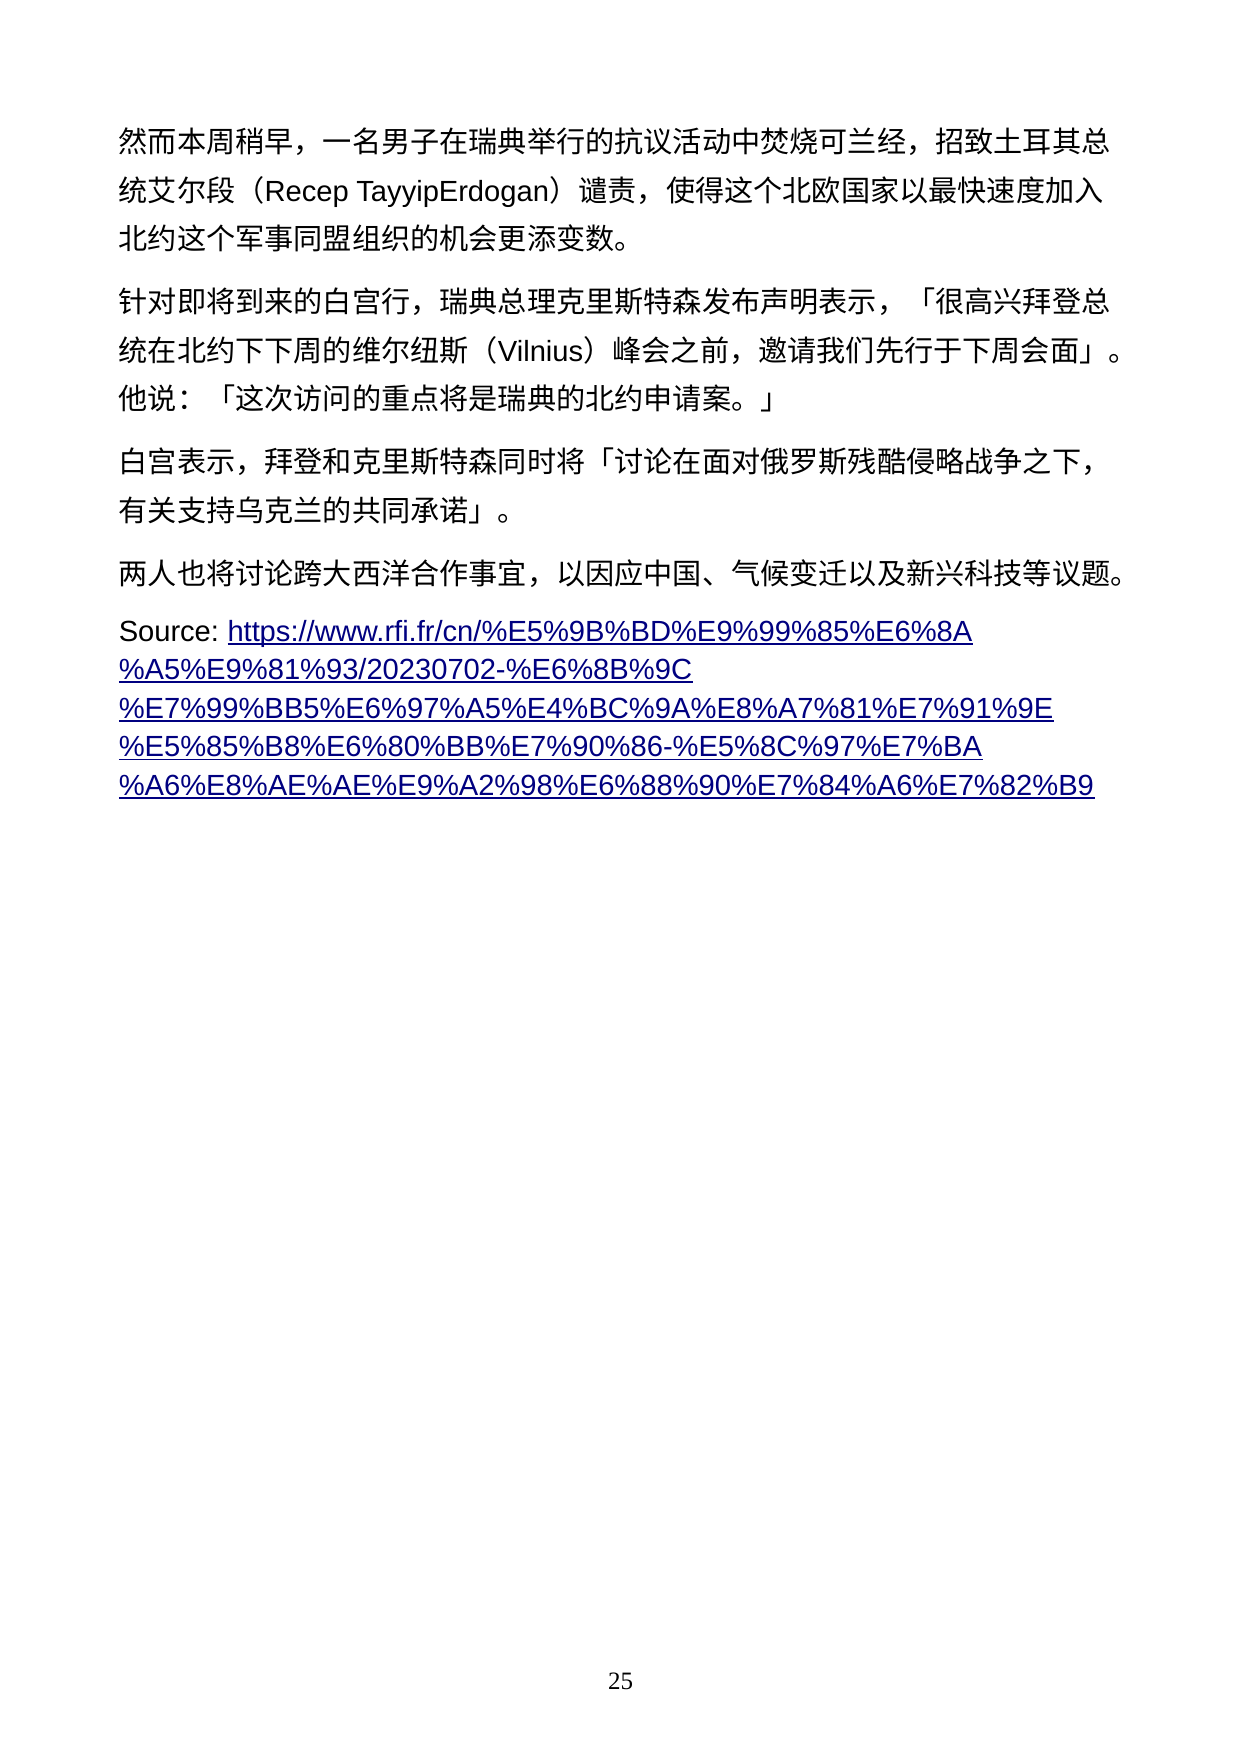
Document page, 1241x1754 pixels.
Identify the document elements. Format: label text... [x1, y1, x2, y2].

text 白宫表示，拜登和克里斯特森同时将「讨论在面对俄罗斯残酷侵略战争之下，有关支持乌克兰的共同承诺」。 [118, 439, 1122, 530]
text Source: https://www.rfi.fr/cn/%E5%9B%BD%E9%99%85%E6%8A%A5%E9%81%93/20230702-%E6%8B%9C%E7%99%BB5%E6%97%A5%E4%BC%9A%E8%A7%81%E7%91%9E%E5%85%B8%E6%80%BB%E7%90%86-%E5%8C%97%E7%BA%A6%E8%AE%AE%E9%A2%98%E6%88%90%E7%84%A6%E7%82%B9 [118, 614, 1122, 801]
text 然而本周稍早，一名男子在瑞典举行的抗议活动中焚烧可兰经，招致土耳其总统艾尔段（Recep TayyipErdogan）谴责，使得这个北欧国家以最快速度加入北约这个军事同盟组织的机会更添变数。 [118, 118, 1122, 258]
text 两人也将讨论跨大西洋合作事宜，以因应中国、气候变迁以及新兴科技等议题。 [118, 551, 1122, 593]
text 针对即将到来的白宫行，瑞典总理克里斯特森发布声明表示，「很高兴拜登总统在北约下下周的维尔纽斯（Vilnius）峰会之前，邀请我们先行于下周会面」。他说：「这次访问的重点将是瑞典的北约申请案。」 [118, 279, 1122, 418]
